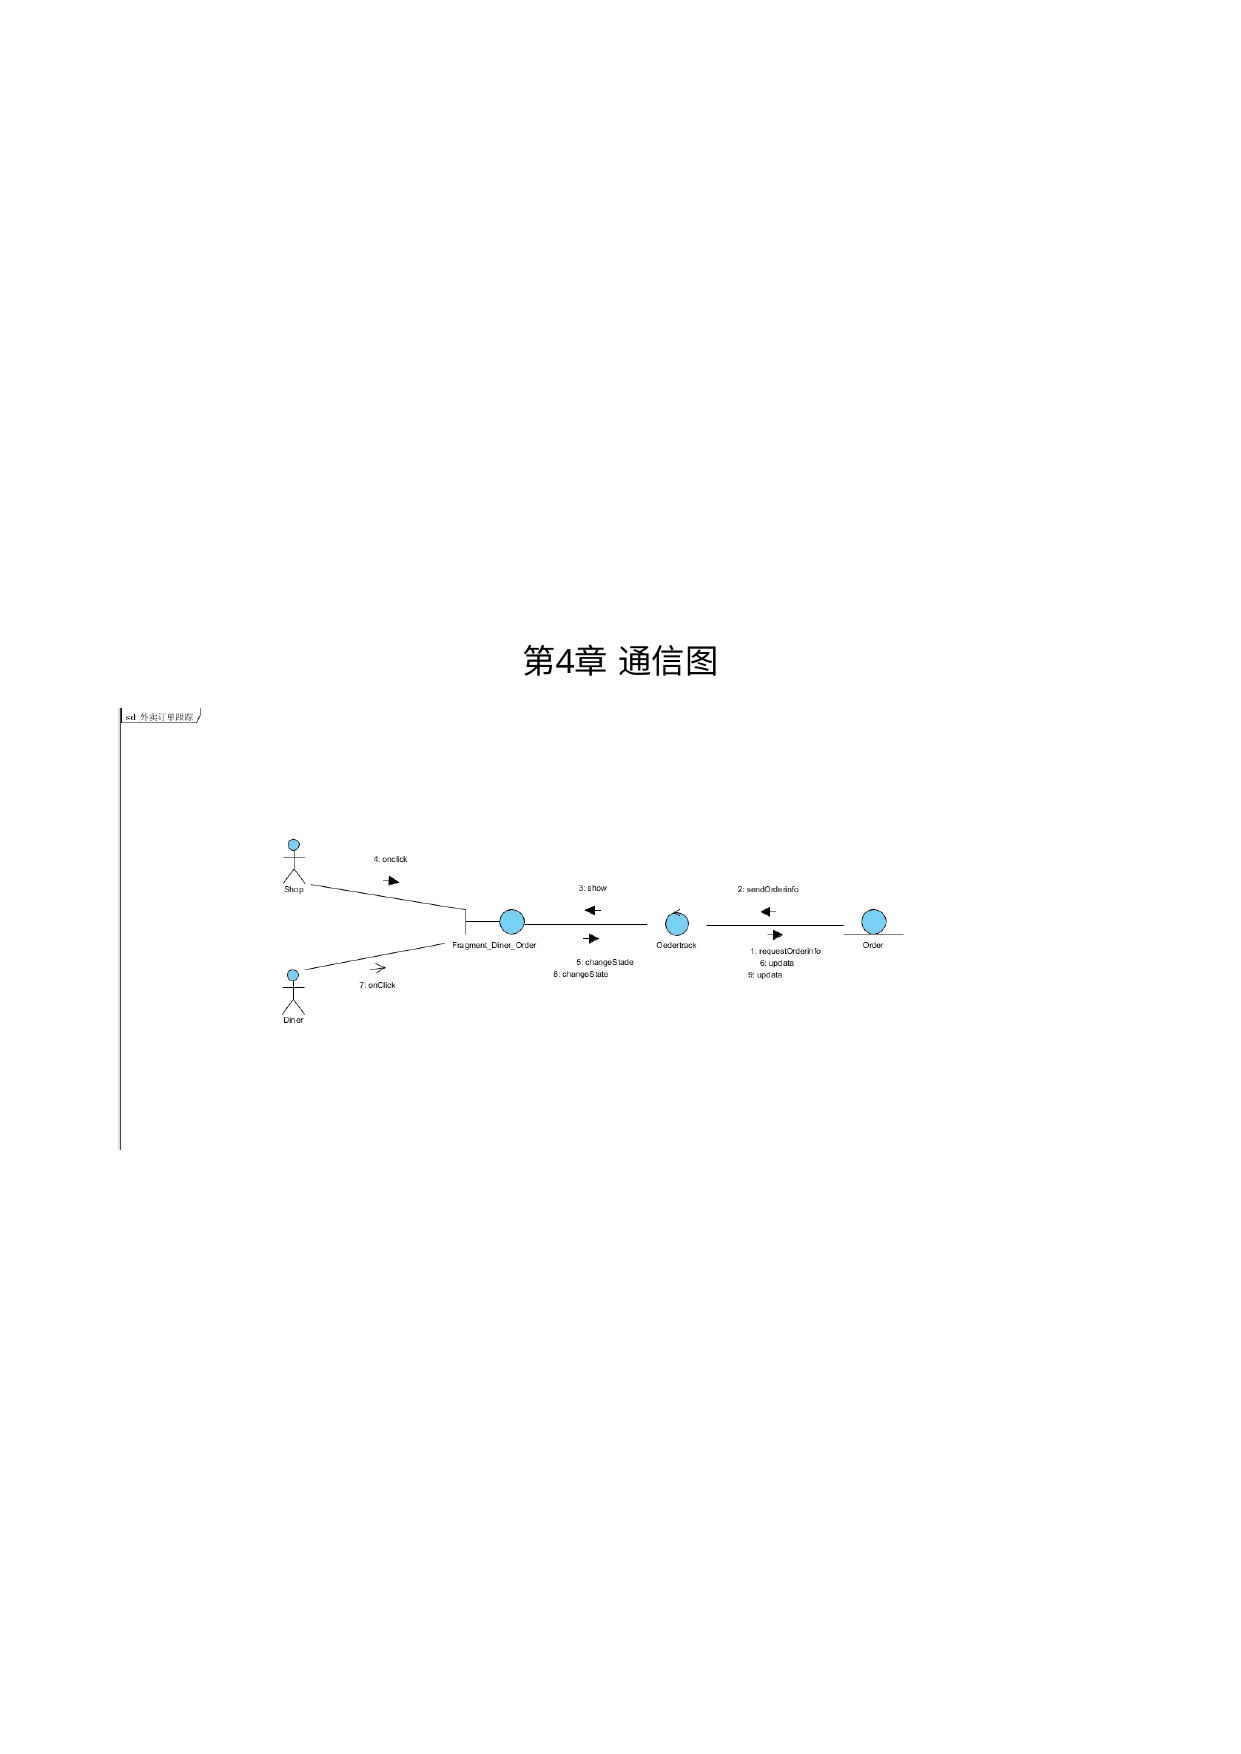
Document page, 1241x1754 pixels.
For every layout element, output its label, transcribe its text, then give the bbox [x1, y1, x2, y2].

subtitle 通信图 [118, 634, 1122, 683]
picture [118, 708, 1123, 1150]
